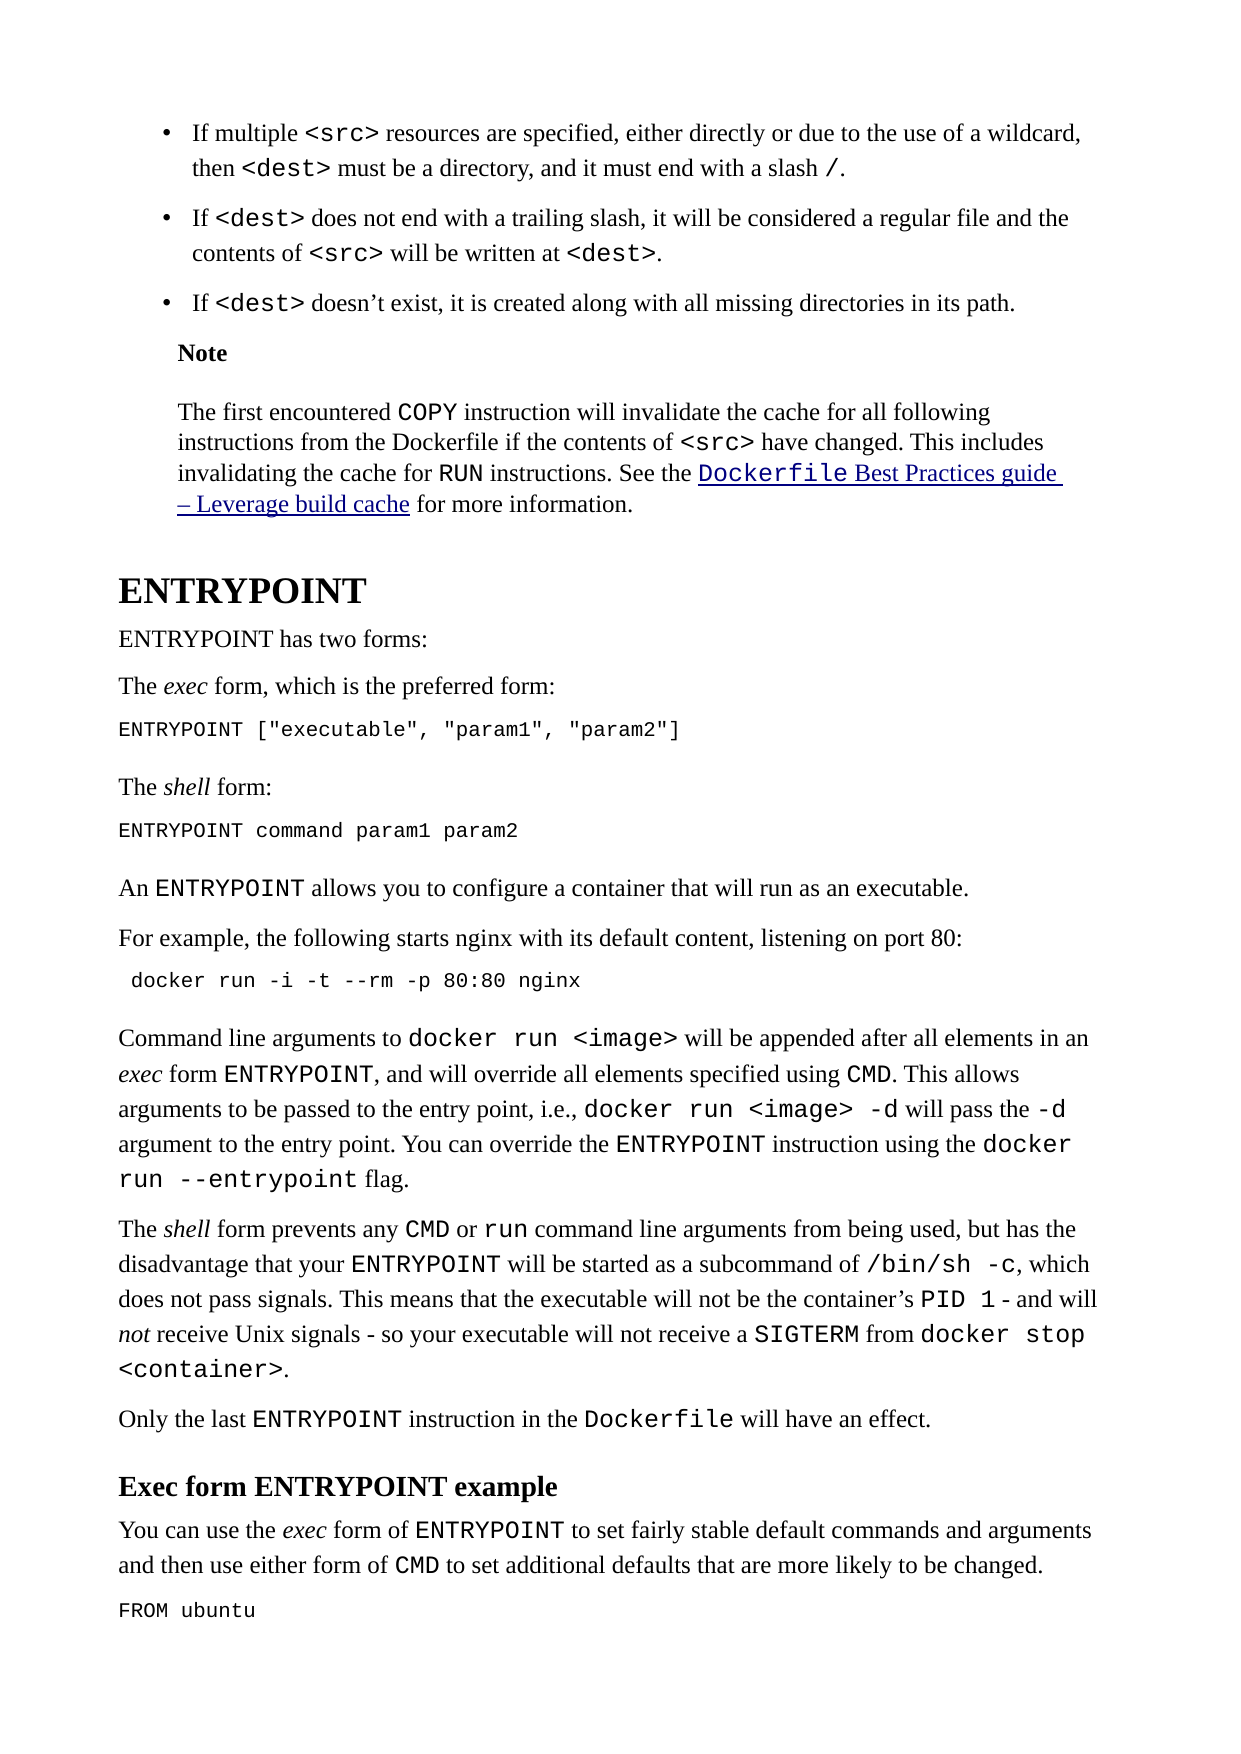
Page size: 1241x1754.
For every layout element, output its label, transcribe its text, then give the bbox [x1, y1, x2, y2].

text The shell form prevents any CMD or run command line arguments from being used, but has the disadvantage that your ENTRYPOINT will be started as a subcommand of /bin/sh -c, which does not pass signals. This means that the executable will not be the container’s PID 1 - and will not receive Unix signals - so your executable will not receive a SIGTERM from docker stop <container>. [118, 1214, 1122, 1385]
text The first encountered COPY instruction will invalidate the cache for all following instructions from the Dockerfile if the contents of <src> have changed. This includes invalidating the cache for RUN instructions. See the Dockerfile Best Practices guide – Leverage build cache for more information. [177, 397, 1063, 518]
text ENTRYPOINT command param1 param2 [118, 820, 1122, 843]
text Command line arguments to docker run <image> will be appended after all elements in an exec form ENTRYPOINT, and will override all elements specified using CMD. This allows arguments to be passed to the entry point, i.e., docker run <image> -d will pass the -d argument to the entry point. You can override the ENTRYPOINT instruction using the docker run --entrypoint flag. [118, 1023, 1122, 1195]
list If <dest> doesn’t exist, it is created along with all missing directories in its path. [162, 288, 1122, 319]
list If multiple <src> resources are specified, either directly or due to the use of a wildcard, then <dest> must be a directory, and it must end with a slash /. [162, 118, 1122, 184]
list If <dest> does not end with a trailing slash, it will be considered a regular file and the contents of <src> will be written at <dest>. [162, 203, 1122, 269]
text An ENTRYPOINT allows you to configure a container that will run as an executable. [118, 873, 1122, 904]
text ENTRYPOINT ["executable", "param1", "param2"] [118, 719, 1122, 743]
text docker run -i -t --rm -p 80:80 nginx [118, 970, 1122, 994]
text For example, the following starts nginx with its default content, listening on port 80: [118, 923, 1122, 952]
subtitle Exec form ENTRYPOINT example [118, 1469, 1122, 1502]
text FROM ubuntu [118, 1600, 1122, 1624]
text The shell form: [118, 772, 1122, 801]
text Note [177, 338, 1063, 367]
text The exec form, which is the preferred form: [118, 671, 1122, 700]
subtitle ENTRYPOINT [118, 568, 1122, 611]
text Only the last ENTRYPOINT instruction in the Dockerfile will have an effect. [118, 1404, 1122, 1435]
text ENTRYPOINT has two forms: [118, 624, 1122, 652]
text You can use the exec form of ENTRYPOINT to set fairly stable default commands and arguments and then use either form of CMD to set additional defaults that are more likely to be changed. [118, 1515, 1122, 1581]
